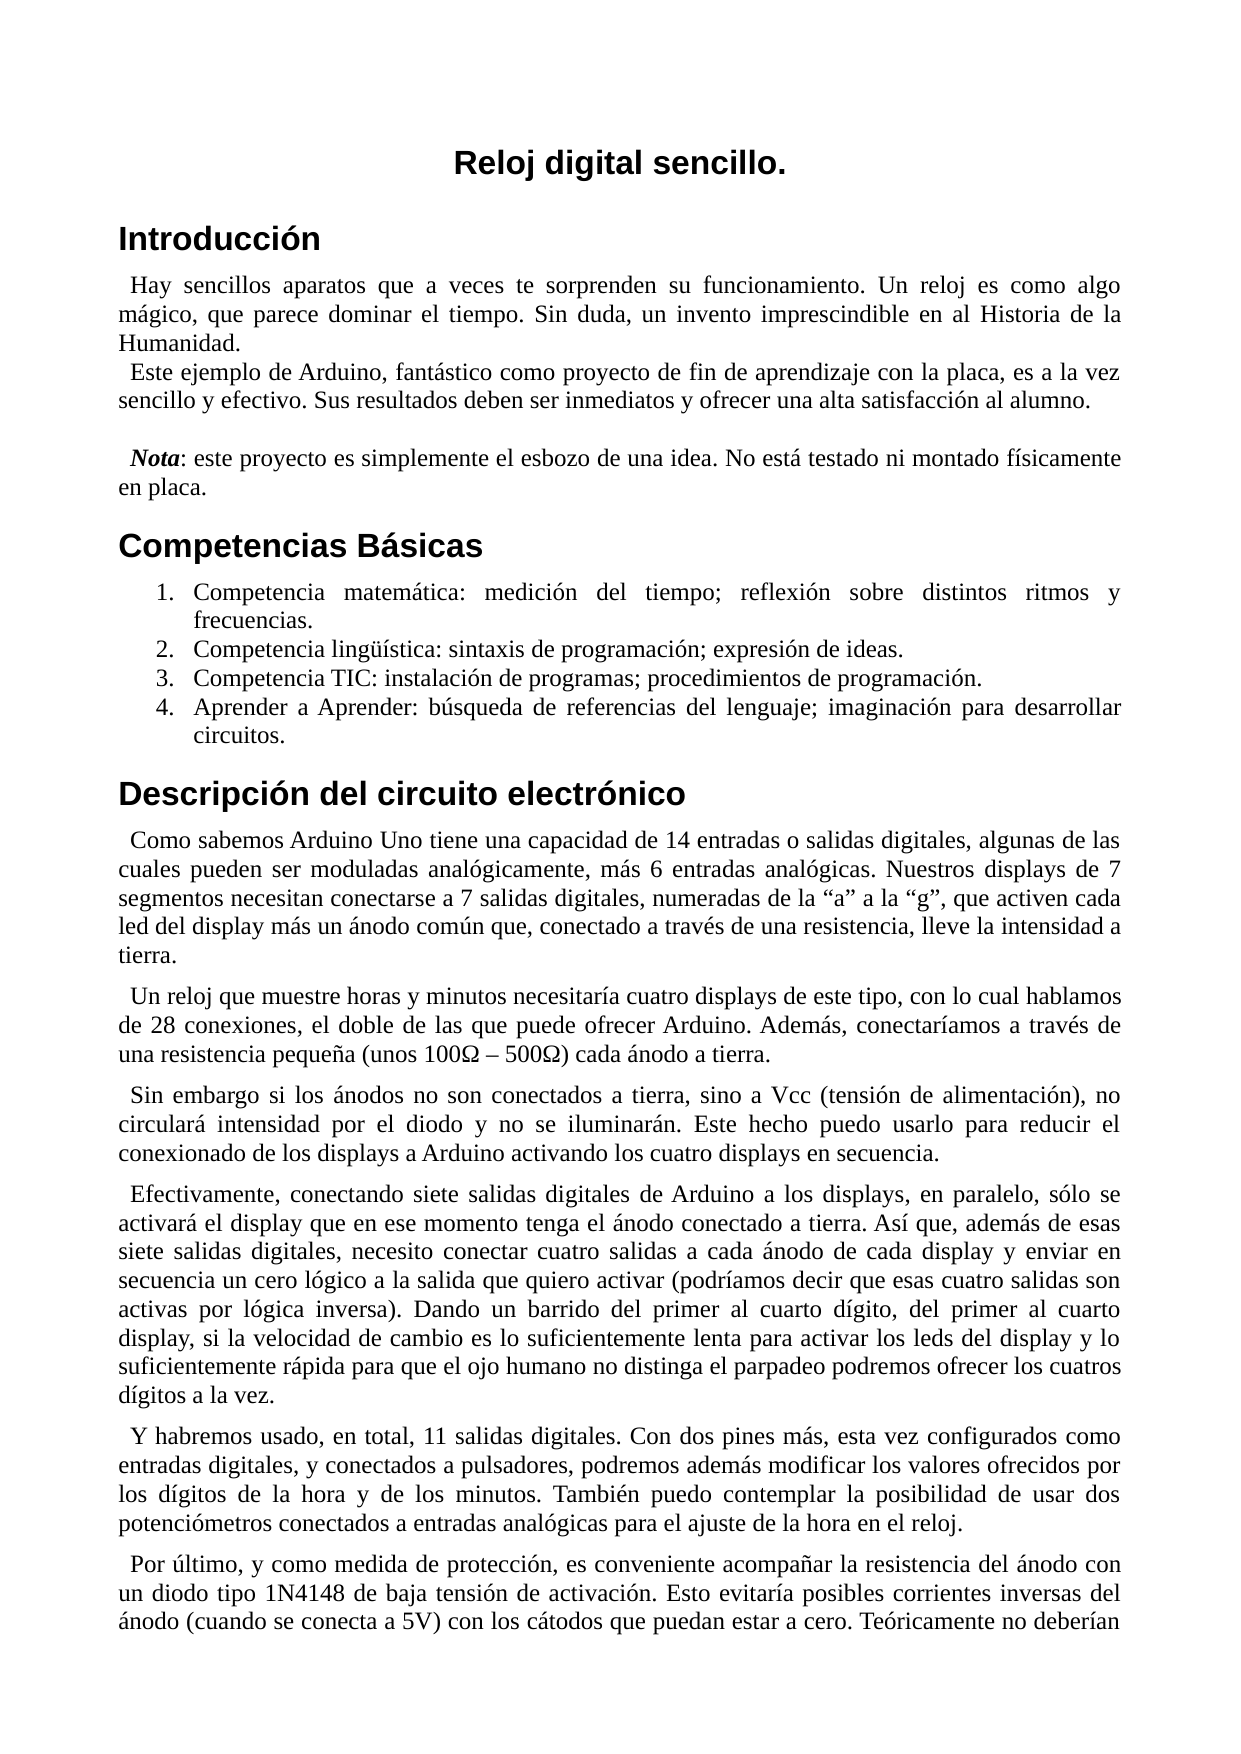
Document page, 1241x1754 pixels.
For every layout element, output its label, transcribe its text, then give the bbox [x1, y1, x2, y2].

text Un reloj que muestre horas y minutos necesitaría cuatro displays de este tipo, con lo cual hablamos de 28 conexiones, el doble de las que puede ofrecer Arduino. Además, conectaríamos a través de una resistencia pequeña (unos 100Ω – 500Ω) cada ánodo a tierra. [118, 981, 1122, 1068]
text Por último, y como medida de protección, es conveniente acompañar la resistencia del ánodo con un diodo tipo 1N4148 de baja tensión de activación. Esto evitaría posibles corrientes inversas del ánodo (cuando se conecta a 5V) con los cátodos que puedan estar a cero. Teóricamente no deberían [118, 1549, 1122, 1635]
list Aprender a Aprender: búsqueda de referencias del lenguaje; imaginación para desarrollar circuitos. [156, 692, 1122, 749]
subtitle Descripción del circuito electrónico [118, 774, 1122, 813]
subtitle Competencias Básicas [118, 525, 1122, 564]
text Nota: este proyecto es simplemente el esbozo de una idea. No está testado ni montado físicamente en placa. [118, 443, 1122, 500]
text Y habremos usado, en total, 11 salidas digitales. Con dos pines más, esta vez configurados como entradas digitales, y conectados a pulsadores, podremos además modificar los valores ofrecidos por los dígitos de la hora y de los minutos. También puedo contemplar la posibilidad de usar dos potenciómetros conectados a entradas analógicas para el ajuste de la hora en el reloj. [118, 1421, 1122, 1536]
subtitle Reloj digital sencillo. [118, 143, 1122, 182]
list Competencia lingüística: sintaxis de programación; expresión de ideas. [156, 634, 1122, 663]
subtitle Introducción [118, 219, 1122, 258]
list Competencia TIC: instalación de programas; procedimientos de programación. [156, 663, 1122, 692]
text Como sabemos Arduino Uno tiene una capacidad de 14 entradas o salidas digitales, algunas de las cuales pueden ser moduladas analógicamente, más 6 entradas analógicas. Nuestros displays de 7 segmentos necesitan conectarse a 7 salidas digitales, numeradas de la “a” a la “g”, que activen cada led del display más un ánodo común que, conectado a través de una resistencia, lleve la intensidad a tierra. [118, 825, 1122, 969]
text Efectivamente, conectando siete salidas digitales de Arduino a los displays, en paralelo, sólo se activará el display que en ese momento tenga el ánodo conectado a tierra. Así que, además de esas siete salidas digitales, necesito conectar cuatro salidas a cada ánodo de cada display y enviar en secuencia un cero lógico a la salida que quiero activar (podríamos decir que esas cuatro salidas son activas por lógica inversa). Dando un barrido del primer al cuarto dígito, del primer al cuarto display, si la velocidad de cambio es lo suficientemente lenta para activar los leds del display y lo suficientemente rápida para que el ojo humano no distinga el parpadeo podremos ofrecer los cuatros dígitos a la vez. [118, 1179, 1122, 1409]
text Sin embargo si los ánodos no son conectados a tierra, sino a Vcc (tensión de alimentación), no circulará intensidad por el diodo y no se iluminarán. Este hecho puedo usarlo para reducir el conexionado de los displays a Arduino activando los cuatro displays en secuencia. [118, 1080, 1122, 1166]
text Hay sencillos aparatos que a veces te sorprenden su funcionamiento. Un reloj es como algo mágico, que parece dominar el tiempo. Sin duda, un invento imprescindible en al Historia de la Humanidad. [118, 270, 1122, 357]
list Competencia matemática: medición del tiempo; reflexión sobre distintos ritmos y frecuencias. [156, 577, 1122, 634]
text Este ejemplo de Arduino, fantástico como proyecto de fin de aprendizaje con la placa, es a la vez sencillo y efectivo. Sus resultados deben ser inmediatos y ofrecer una alta satisfacción al alumno. [118, 357, 1122, 414]
